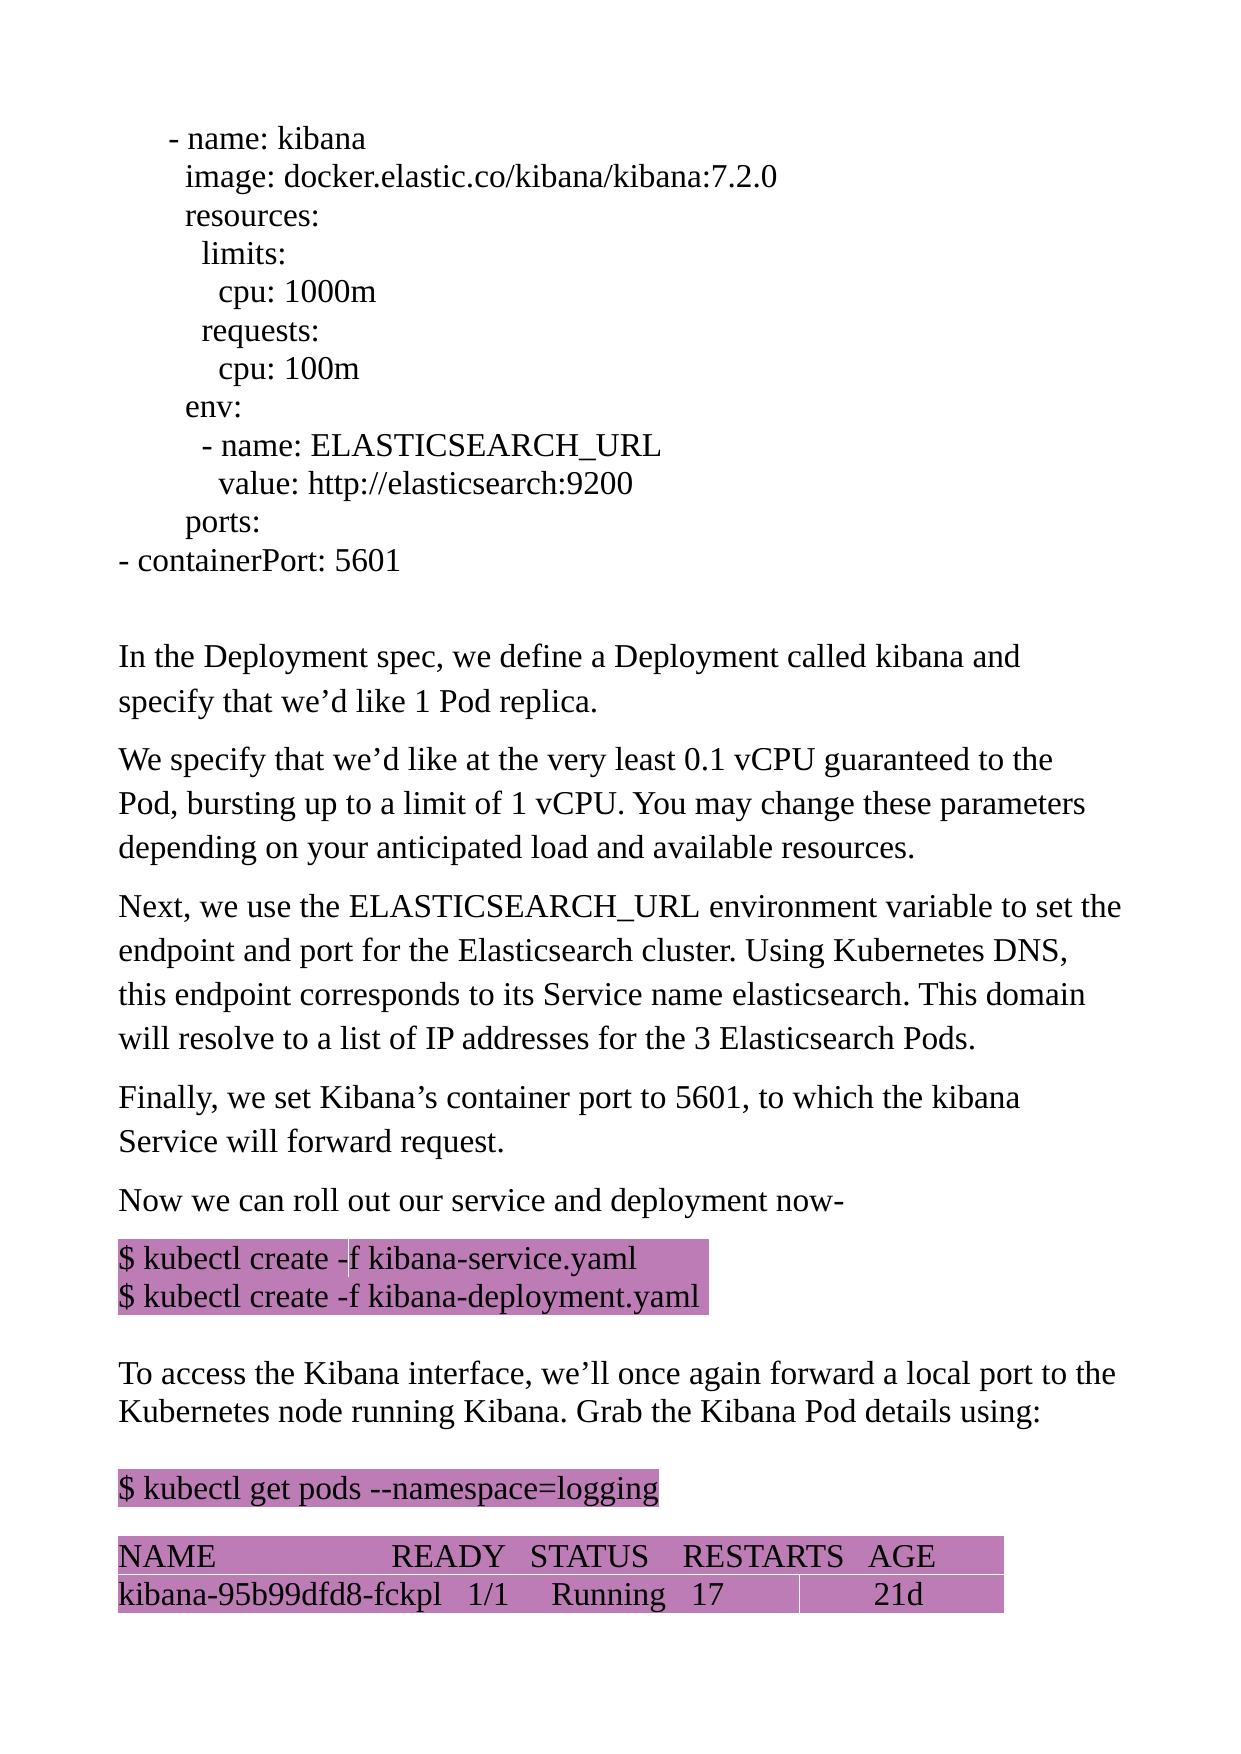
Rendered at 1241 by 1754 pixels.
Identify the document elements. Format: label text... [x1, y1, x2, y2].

text env: [118, 386, 1122, 425]
text value: http://elasticsearch:9200 [118, 463, 1122, 501]
text kibana-95b99dfd8-fckpl 1/1 Running 17 21d [118, 1574, 1122, 1613]
text $ kubectl get pods --namespace=logging [118, 1468, 1122, 1507]
text Next, we use the ELASTICSEARCH_URL environment variable to set the endpoint and port for the Elasticsearch cluster. Using Kubernetes DNS, this endpoint corresponds to its Service name elasticsearch. This domain will resolve to a list of IP addresses for the 3 Elasticsearch Pods. [118, 886, 1122, 1057]
text - name: ELASTICSEARCH_URL [118, 425, 1122, 463]
text - containerPort: 5601 [118, 540, 1122, 578]
text resources: [118, 195, 1122, 233]
text limits: [118, 233, 1122, 271]
text requests: [118, 310, 1122, 348]
text image: docker.elastic.co/kibana/kibana:7.2.0 [118, 156, 1122, 195]
text We specify that we’d like at the very least 0.1 vCPU guaranteed to the Pod, bursting up to a limit of 1 vCPU. You may change these parameters depending on your anticipated load and available resources. [118, 739, 1122, 866]
text NAME READY STATUS RESTARTS AGE [118, 1536, 1122, 1574]
text ports: [118, 501, 1122, 540]
text cpu: 1000m [118, 271, 1122, 310]
text - name: kibana [118, 118, 1122, 156]
text cpu: 100m [118, 348, 1122, 386]
text Finally, we set Kibana’s container port to 5601, to which the kibana Service will forward request. [118, 1077, 1122, 1159]
text In the Deployment spec, we define a Deployment called kibana and specify that we’d like 1 Pod replica. [118, 637, 1122, 719]
text To access the Kibana interface, we’ll once again forward a local port to the Kubernetes node running Kibana. Grab the Kibana Pod details using: [118, 1353, 1122, 1430]
text Now we can roll out our service and deployment now- [118, 1180, 1122, 1218]
text $ kubectl create -f kibana-deployment.yaml [118, 1277, 1122, 1315]
text $ kubectl create -f kibana-service.yaml [118, 1238, 1122, 1277]
